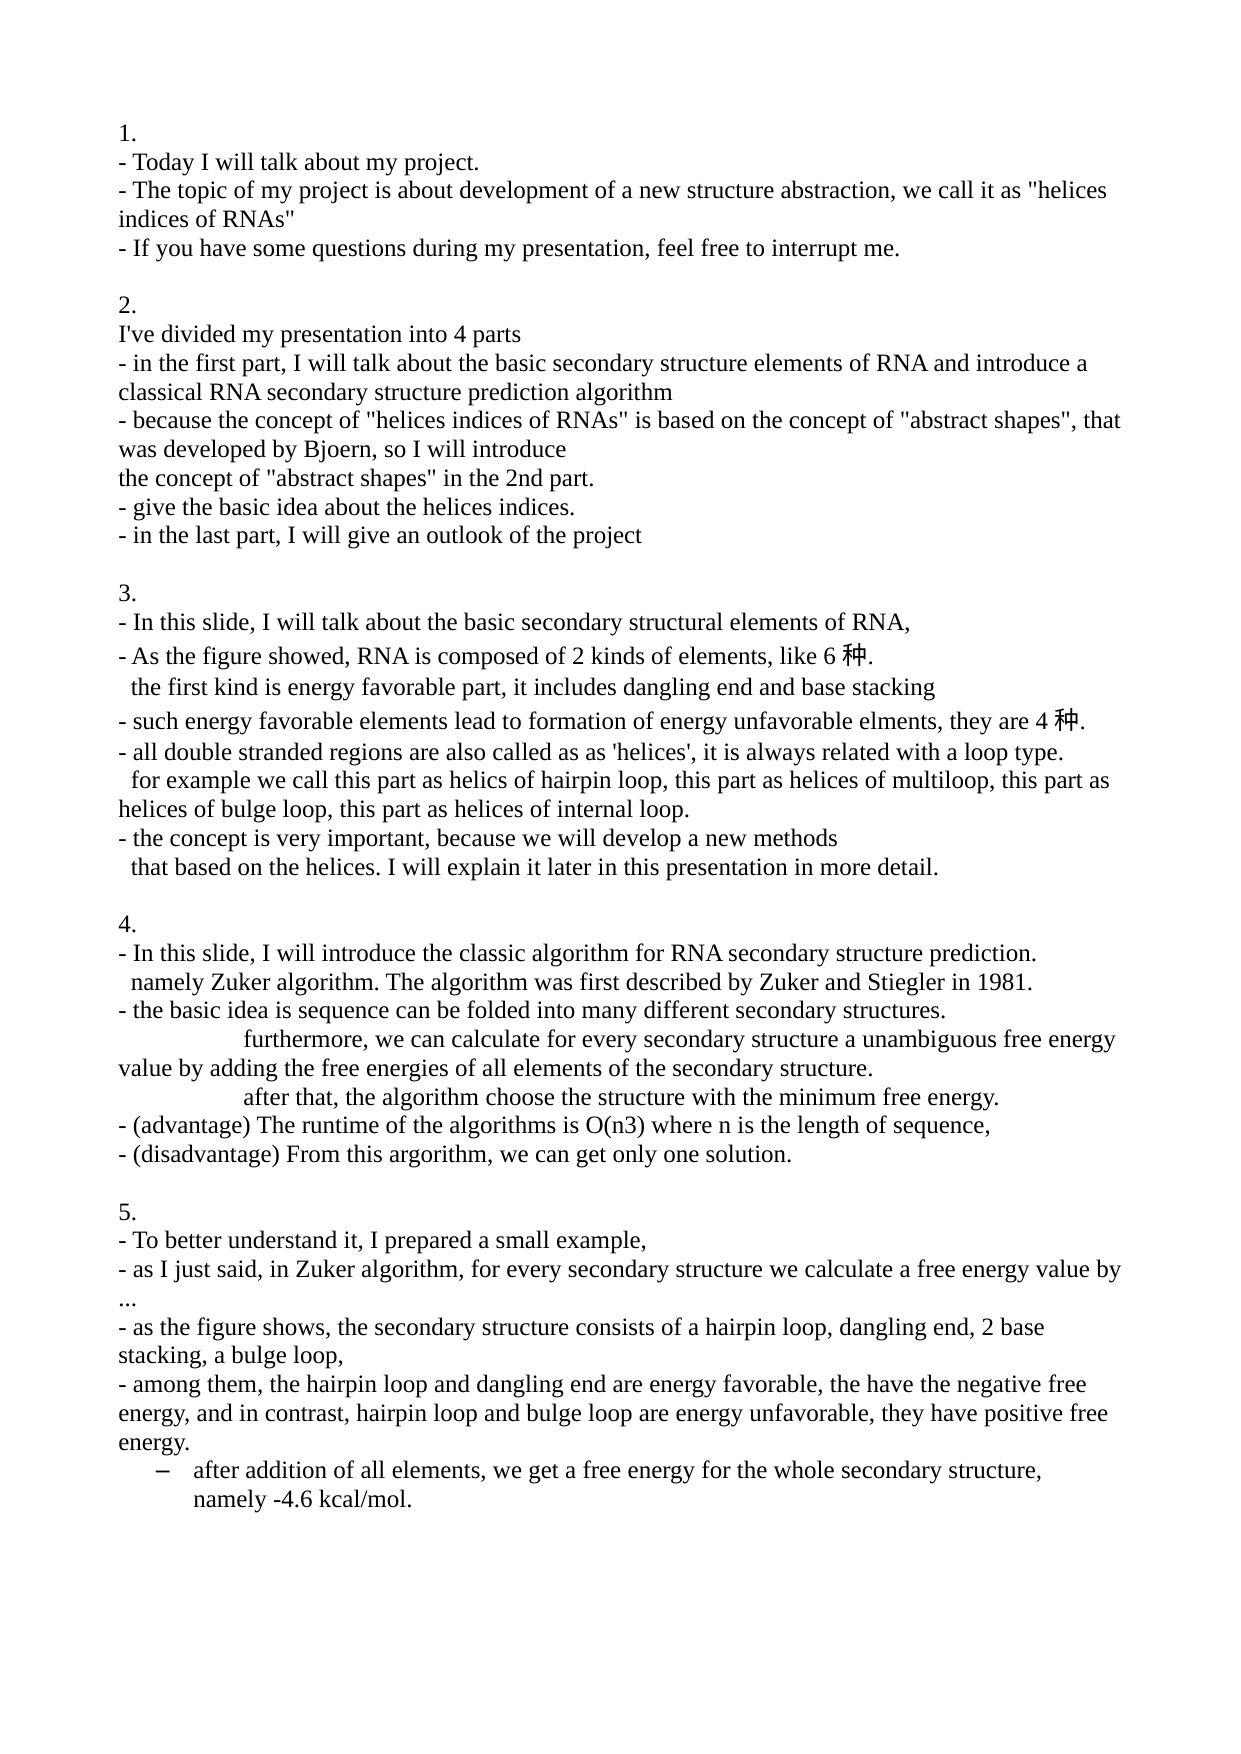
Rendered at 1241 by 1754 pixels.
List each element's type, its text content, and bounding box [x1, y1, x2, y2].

text the first kind is energy favorable part, it includes dangling end and base stacking [118, 672, 1122, 701]
text - the basic idea is sequence can be folded into many different secondary structures. [118, 996, 1122, 1024]
text - The topic of my project is about development of a new structure abstraction, we call it as "helices indices of RNAs" [118, 176, 1122, 233]
text - all double stranded regions are also called as as 'helices', it is always related with a loop type. [118, 737, 1122, 766]
list after addition of all elements, we get a free energy for the whole secondary structure, namely -4.6 kcal/mol. [156, 1456, 1122, 1513]
text - give the basic idea about the helices indices. [118, 492, 1122, 521]
text - in the last part, I will give an outlook of the project [118, 521, 1122, 549]
text that based on the helices. I will explain it later in this presentation in more detail. [118, 852, 1122, 881]
text - As the figure showed, RNA is composed of 2 kinds of elements, like 6 种. [118, 636, 1122, 672]
text 4. [118, 909, 1122, 938]
text - Today I will talk about my project. [118, 147, 1122, 176]
text - To better understand it, I prepared a small example, [118, 1226, 1122, 1254]
text I've divided my presentation into 4 parts [118, 319, 1122, 348]
text after that, the algorithm choose the structure with the minimum free energy. [118, 1082, 1122, 1111]
text 5. [118, 1197, 1122, 1226]
text - in the first part, I will talk about the basic secondary structure elements of RNA and introduce a classical RNA secondary structure prediction algorithm [118, 348, 1122, 406]
text - among them, the hairpin loop and dangling end are energy favorable, the have the negative free energy, and in contrast, hairpin loop and bulge loop are energy unfavorable, they have positive free energy. [118, 1369, 1122, 1456]
text - because the concept of "helices indices of RNAs" is based on the concept of "abstract shapes", that was developed by Bjoern, so I will introduce [118, 406, 1122, 463]
text - as I just said, in Zuker algorithm, for every secondary structure we calculate a free energy value by ... [118, 1254, 1122, 1312]
text for example we call this part as helics of hairpin loop, this part as helices of multiloop, this part as helices of bulge loop, this part as helices of internal loop. [118, 766, 1122, 823]
text - In this slide, I will talk about the basic secondary structural elements of RNA, [118, 607, 1122, 636]
text 1. [118, 118, 1122, 147]
text 2. [118, 291, 1122, 319]
text furthermore, we can calculate for every secondary structure a unambiguous free energy value by adding the free energies of all elements of the secondary structure. [118, 1024, 1122, 1082]
text the concept of "abstract shapes" in the 2nd part. [118, 463, 1122, 492]
text - In this slide, I will introduce the classic algorithm for RNA secondary structure prediction. [118, 938, 1122, 967]
text - If you have some questions during my presentation, feel free to interrupt me. [118, 233, 1122, 262]
text - as the figure shows, the secondary structure consists of a hairpin loop, dangling end, 2 base stacking, a bulge loop, [118, 1312, 1122, 1369]
text 3. [118, 578, 1122, 607]
text - (disadvantage) From this argorithm, we can get only one solution. [118, 1139, 1122, 1168]
text - the concept is very important, because we will develop a new methods [118, 823, 1122, 852]
text namely Zuker algorithm. The algorithm was first described by Zuker and Stiegler in 1981. [118, 967, 1122, 996]
text - (advantage) The runtime of the algorithms is O(n3) where n is the length of sequence, [118, 1111, 1122, 1139]
text - such energy favorable elements lead to formation of energy unfavorable elments, they are 4 种. [118, 701, 1122, 737]
